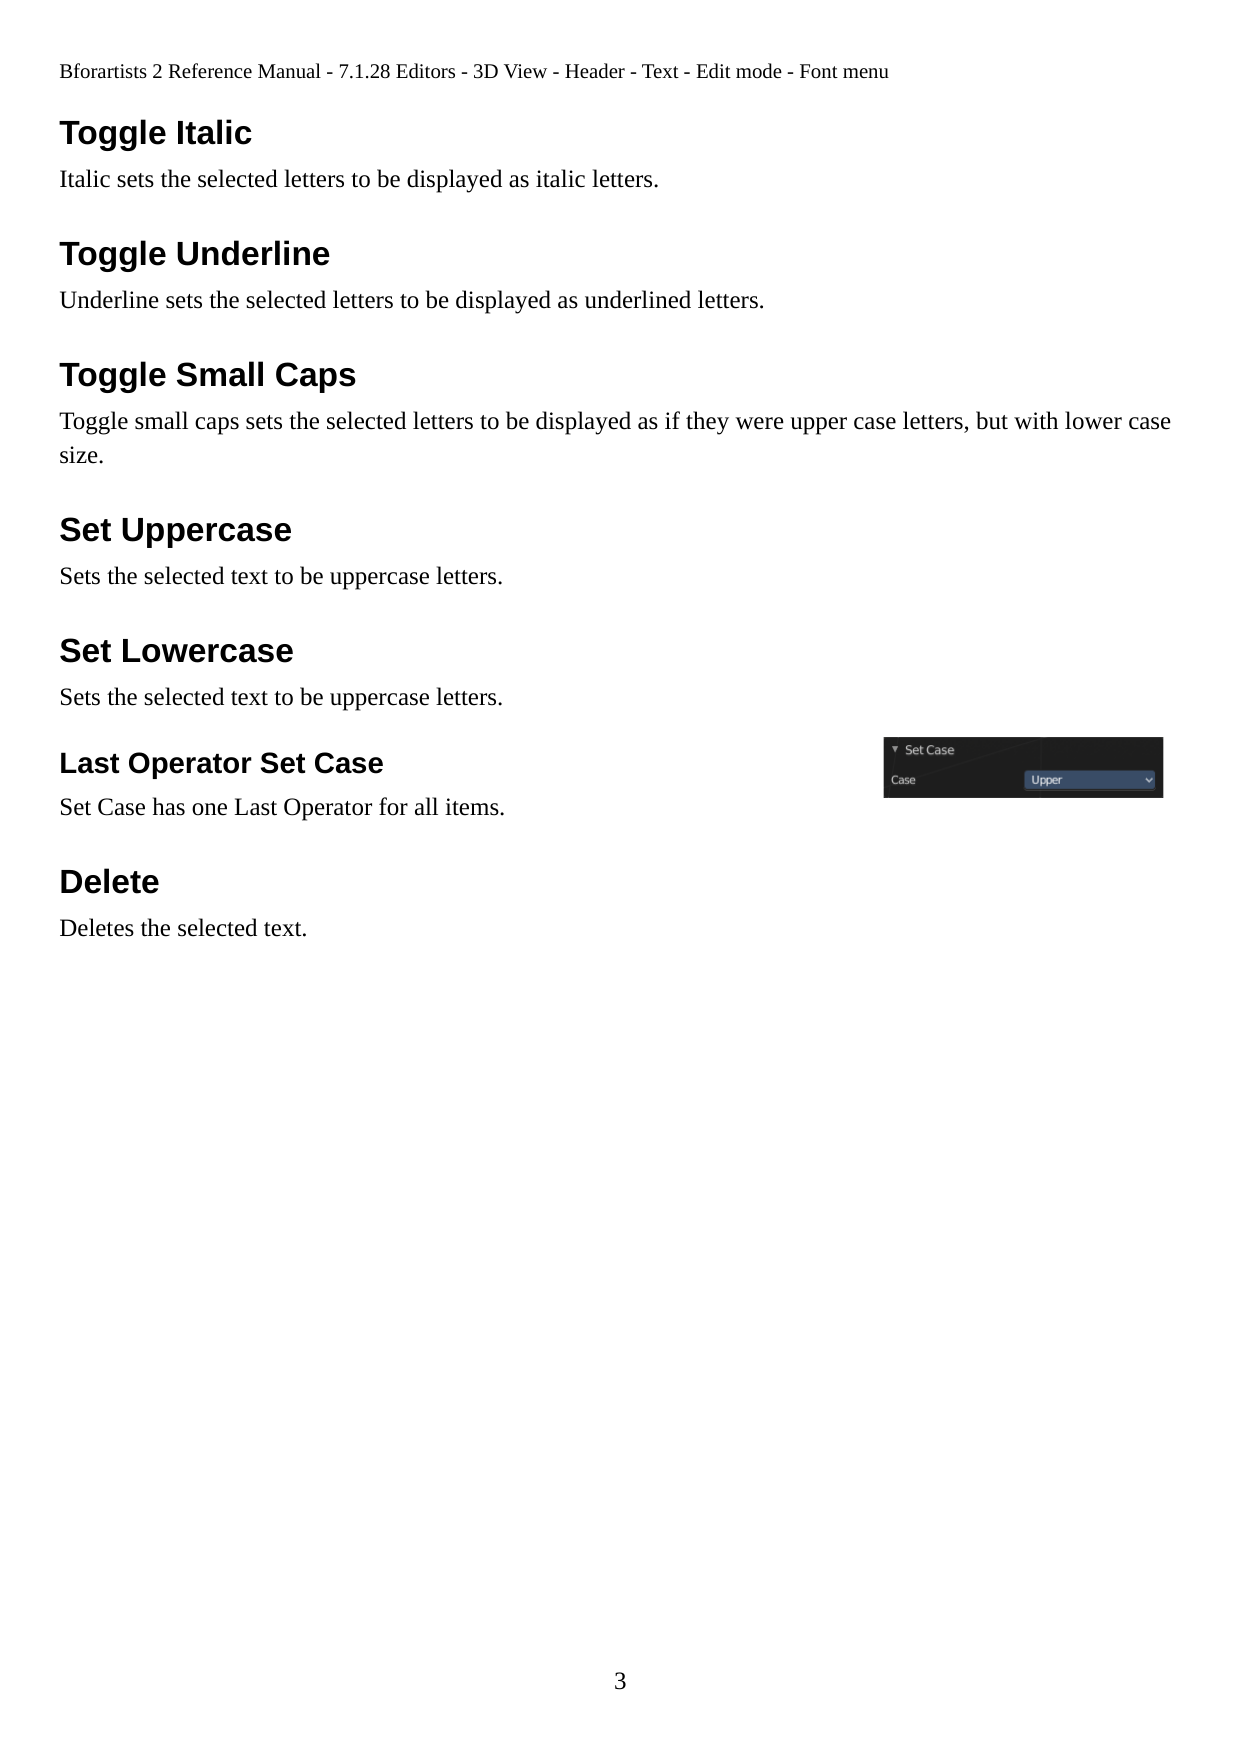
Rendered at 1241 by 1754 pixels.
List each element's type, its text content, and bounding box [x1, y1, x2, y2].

subtitle Set Uppercase [59, 510, 1181, 549]
picture [883, 737, 1164, 798]
subtitle Delete [59, 862, 1181, 901]
text Set Case has one Last Operator for all items. [59, 792, 1181, 821]
text Underline sets the selected letters to be displayed as underlined letters. [59, 285, 1181, 313]
subtitle [1164, 746, 1181, 780]
text Deletes the selected text. [59, 913, 1181, 942]
text Sets the selected text to be uppercase letters. [59, 682, 1181, 711]
subtitle Last Operator Set Case [59, 746, 883, 780]
subtitle Toggle Italic [59, 113, 1181, 151]
subtitle Toggle Small Caps [59, 355, 1181, 393]
text Toggle small caps sets the selected letters to be displayed as if they were upper case letters, but with lower case size. [59, 406, 1181, 469]
subtitle Toggle Underline [59, 234, 1181, 272]
text Sets the selected text to be uppercase letters. [59, 561, 1181, 590]
subtitle Set Lowercase [59, 631, 1181, 670]
text Italic sets the selected letters to be displayed as italic letters. [59, 164, 1181, 192]
